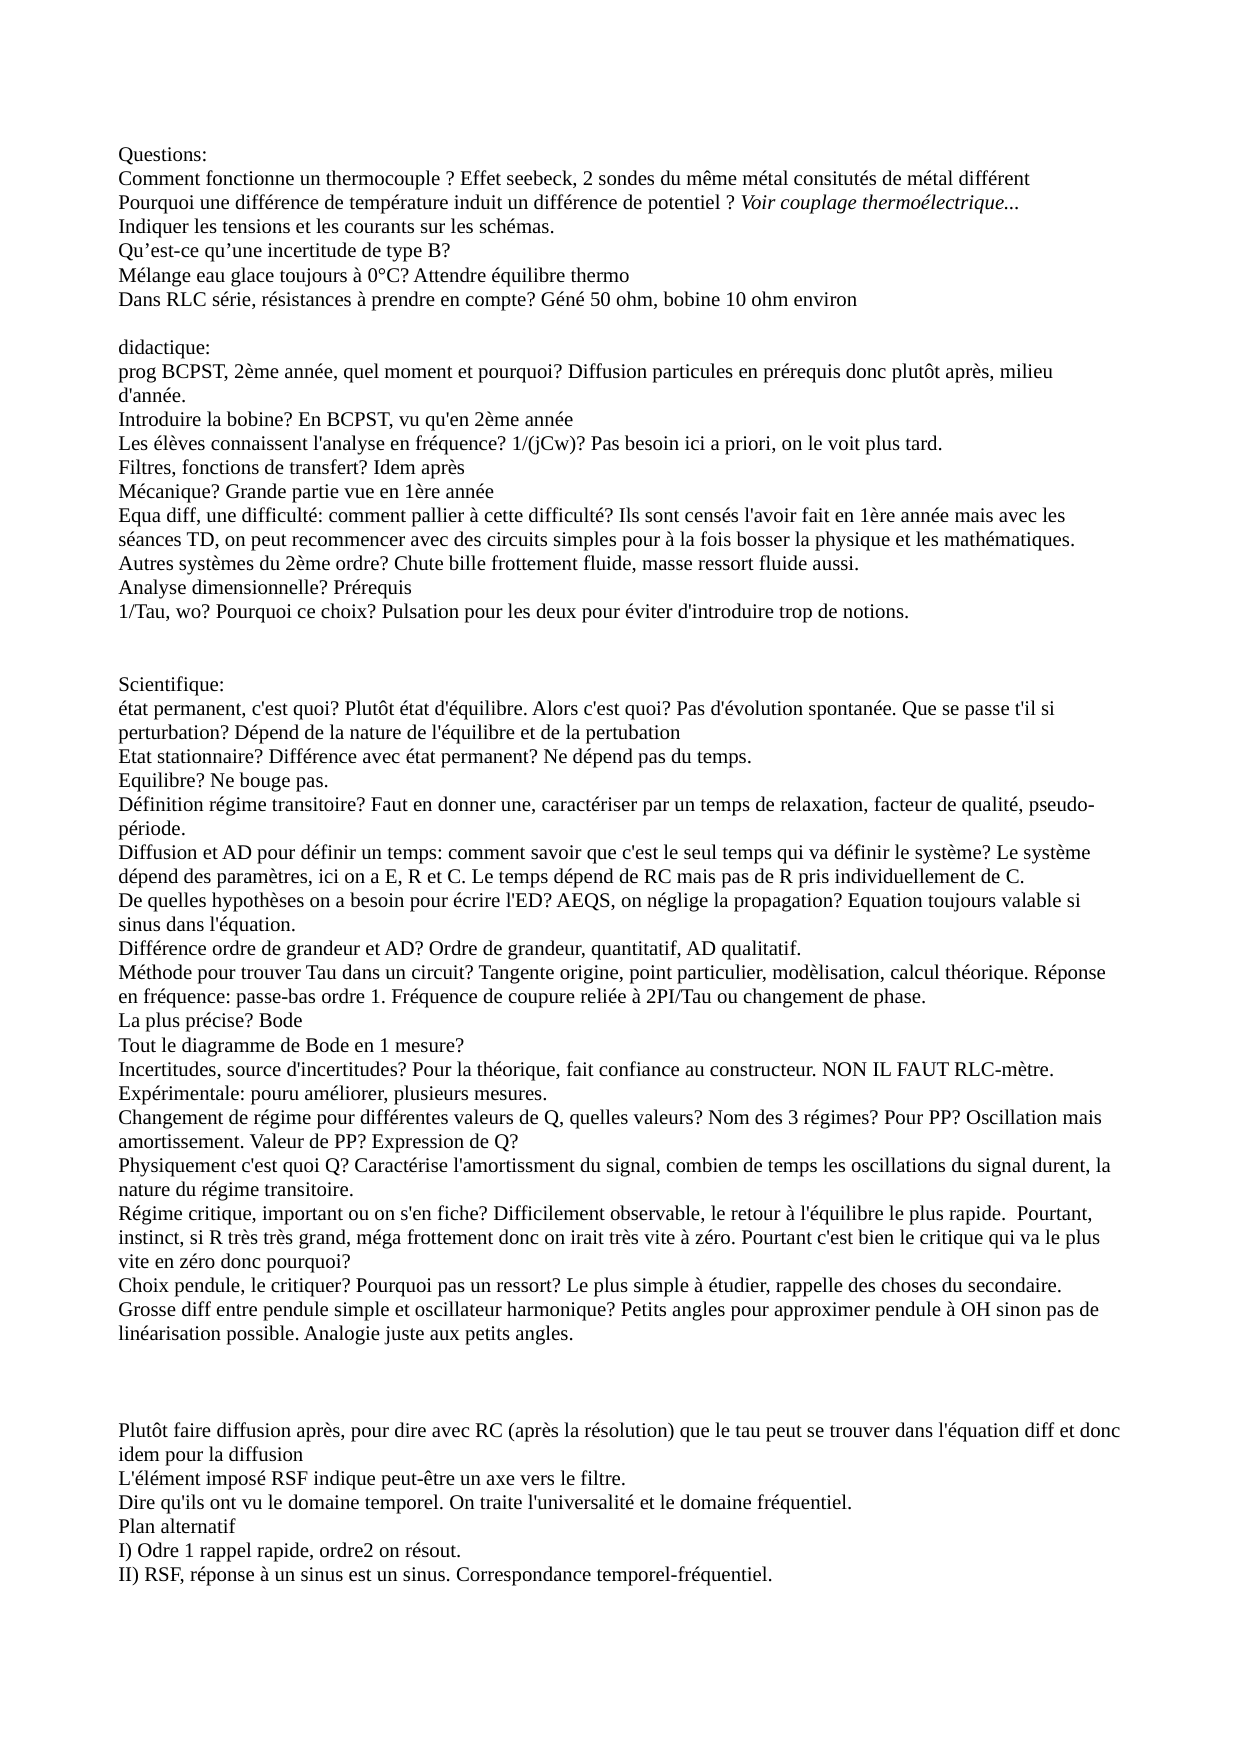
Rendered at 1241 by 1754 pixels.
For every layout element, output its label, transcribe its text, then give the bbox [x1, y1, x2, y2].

text didactique: [118, 335, 1122, 359]
text Changement de régime pour différentes valeurs de Q, quelles valeurs? Nom des 3 régimes? Pour PP? Oscillation mais amortissement. Valeur de PP? Expression de Q? Physiquement c'est quoi Q? Caractérise l'amortissment du signal, combien de temps les oscillations du signal durent, la nature du régime transitoire. Régime critique, important ou on s'en fiche? Difficilement observable, le retour à l'équilibre le plus rapide. Pourtant, instinct, si R très très grand, méga frottement donc on irait très vite à zéro. Pourtant c'est bien le critique qui va le plus vite en zéro donc pourquoi? [118, 1105, 1122, 1273]
text 1/Tau, wo? Pourquoi ce choix? Pulsation pour les deux pour éviter d'introduire trop de notions. [118, 599, 1122, 623]
text L'élément imposé RSF indique peut-être un axe vers le filtre. Dire qu'ils ont vu le domaine temporel. On traite l'universalité et le domaine fréquentiel. Plan alternatif I) Odre 1 rappel rapide, ordre2 on résout. II) RSF, réponse à un sinus est un sinus. Correspondance temporel-fréquentiel. [118, 1466, 1122, 1586]
text Qu’est-ce qu’une incertitude de type B? Mélange eau glace toujours à 0°C? Attendre équilibre thermo Dans RLC série, résistances à prendre en compte? Géné 50 ohm, bobine 10 ohm environ [118, 238, 1122, 311]
text Comment fonctionne un thermocouple ? Effet seebeck, 2 sondes du même métal consitutés de métal différent [118, 166, 1122, 190]
text Questions: [118, 142, 1122, 166]
text Pourquoi une différence de température induit un différence de potentiel ? Voir couplage thermoélectrique... [118, 190, 1122, 214]
text Equa diff, une difficulté: comment pallier à cette difficulté? Ils sont censés l'avoir fait en 1ère année mais avec les séances TD, on peut recommencer avec des circuits simples pour à la fois bosser la physique et les mathématiques. Autres systèmes du 2ème ordre? Chute bille frottement fluide, masse ressort fluide aussi. Analyse dimensionnelle? Prérequis [118, 503, 1122, 599]
text Les élèves connaissent l'analyse en fréquence? 1/(jCw)? Pas besoin ici a priori, on le voit plus tard. Filtres, fonctions de transfert? Idem après Mécanique? Grande partie vue en 1ère année [118, 431, 1122, 503]
text Diffusion et AD pour définir un temps: comment savoir que c'est le seul temps qui va définir le système? Le système dépend des paramètres, ici on a E, R et C. Le temps dépend de RC mais pas de R pris individuellement de C. De quelles hypothèses on a besoin pour écrire l'ED? AEQS, on néglige la propagation? Equation toujours valable si sinus dans l'équation. Différence ordre de grandeur et AD? Ordre de grandeur, quantitatif, AD qualitatif. Méthode pour trouver Tau dans un circuit? Tangente origine, point particulier, modèlisation, calcul théorique. Réponse en fréquence: passe-bas ordre 1. Fréquence de coupure reliée à 2PI/Tau ou changement de phase. La plus précise? Bode Tout le diagramme de Bode en 1 mesure? [118, 840, 1122, 1057]
text Introduire la bobine? En BCPST, vu qu'en 2ème année [118, 407, 1122, 431]
text Définition régime transitoire? Faut en donner une, caractériser par un temps de relaxation, facteur de qualité, pseudo-période. [118, 792, 1122, 840]
text Scientifique: [118, 672, 1122, 696]
text état permanent, c'est quoi? Plutôt état d'équilibre. Alors c'est quoi? Pas d'évolution spontanée. Que se passe t'il si perturbation? Dépend de la nature de l'équilibre et de la pertubation Etat stationnaire? Différence avec état permanent? Ne dépend pas du temps. Equilibre? Ne bouge pas. [118, 696, 1122, 792]
text Choix pendule, le critiquer? Pourquoi pas un ressort? Le plus simple à étudier, rappelle des choses du secondaire. Grosse diff entre pendule simple et oscillateur harmonique? Petits angles pour approximer pendule à OH sinon pas de linéarisation possible. Analogie juste aux petits angles. [118, 1273, 1122, 1345]
text Incertitudes, source d'incertitudes? Pour la théorique, fait confiance au constructeur. NON IL FAUT RLC-mètre. Expérimentale: pouru améliorer, plusieurs mesures. [118, 1057, 1122, 1105]
text Plutôt faire diffusion après, pour dire avec RC (après la résolution) que le tau peut se trouver dans l'équation diff et donc idem pour la diffusion [118, 1417, 1122, 1466]
text prog BCPST, 2ème année, quel moment et pourquoi? Diffusion particules en prérequis donc plutôt après, milieu d'année. [118, 359, 1122, 407]
text Indiquer les tensions et les courants sur les schémas. [118, 214, 1122, 238]
